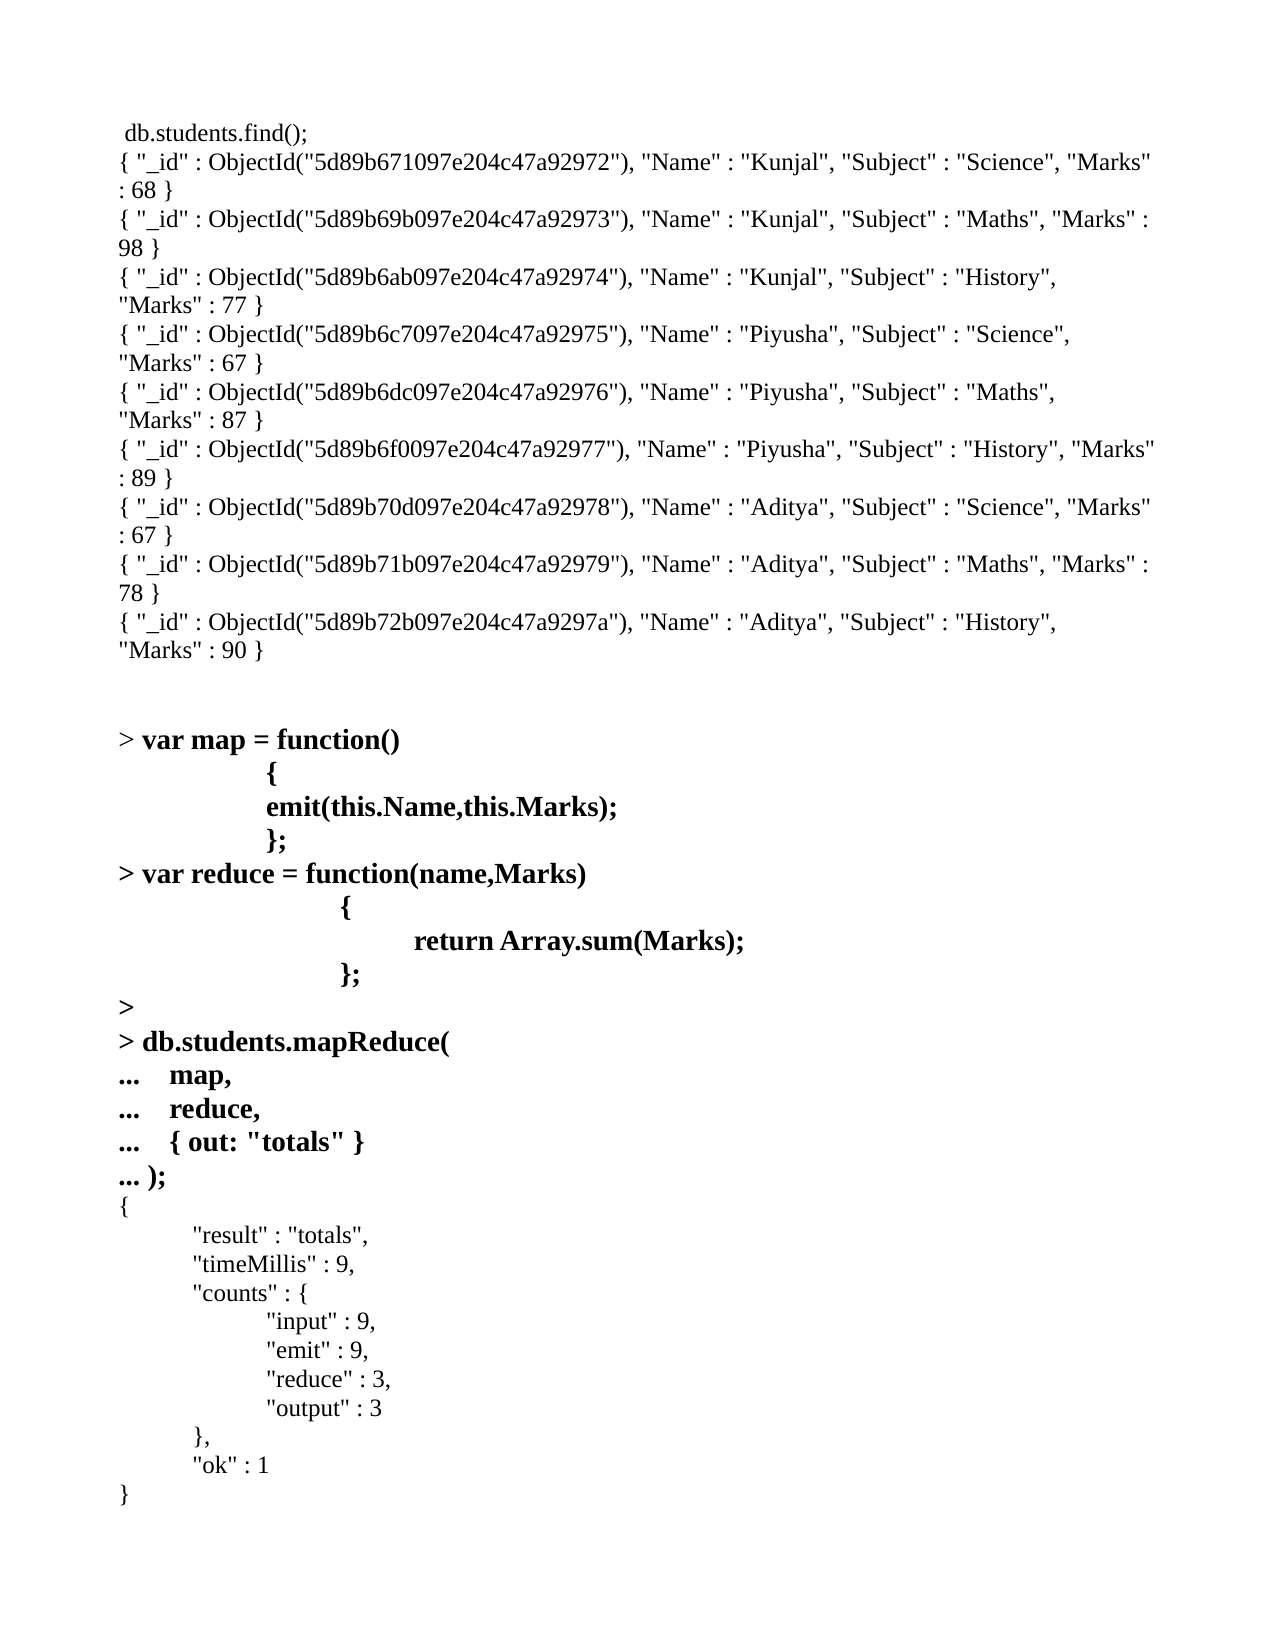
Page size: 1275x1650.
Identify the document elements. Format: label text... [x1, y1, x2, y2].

text "reduce" : 3, [118, 1364, 1157, 1393]
text "result" : "totals", [118, 1220, 1157, 1249]
text { "_id" : ObjectId("5d89b6ab097e204c47a92974"), "Name" : "Kunjal", "Subject" : "History", "Marks" : 77 } [118, 262, 1157, 319]
text }, [118, 1421, 1157, 1450]
text { [118, 889, 1157, 923]
text ... { out: "totals" } [118, 1124, 1157, 1158]
text { "_id" : ObjectId("5d89b71b097e204c47a92979"), "Name" : "Aditya", "Subject" : "Maths", "Marks" : 78 } [118, 549, 1157, 607]
text { "_id" : ObjectId("5d89b6f0097e204c47a92977"), "Name" : "Piyusha", "Subject" : "History", "Marks" : 89 } [118, 434, 1157, 492]
text { "_id" : ObjectId("5d89b671097e204c47a92972"), "Name" : "Kunjal", "Subject" : "Science", "Marks" : 68 } [118, 147, 1157, 204]
text "emit" : 9, [118, 1335, 1157, 1364]
text { [118, 755, 1157, 789]
text emit(this.Name,this.Marks); [118, 789, 1157, 822]
text { "_id" : ObjectId("5d89b6dc097e204c47a92976"), "Name" : "Piyusha", "Subject" : "Maths", "Marks" : 87 } [118, 377, 1157, 434]
text ... map, [118, 1057, 1157, 1091]
text > [118, 990, 1157, 1024]
text return Array.sum(Marks); [118, 923, 1157, 957]
text ... reduce, [118, 1091, 1157, 1124]
text "input" : 9, [118, 1306, 1157, 1335]
text }; [118, 957, 1157, 990]
text "counts" : { [118, 1278, 1157, 1306]
text { "_id" : ObjectId("5d89b69b097e204c47a92973"), "Name" : "Kunjal", "Subject" : "Maths", "Marks" : 98 } [118, 204, 1157, 262]
text > db.students.mapReduce( [118, 1024, 1157, 1057]
text "timeMillis" : 9, [118, 1249, 1157, 1278]
text { [118, 1191, 1157, 1220]
text ... ); [118, 1158, 1157, 1191]
text "ok" : 1 [118, 1450, 1157, 1479]
text { "_id" : ObjectId("5d89b72b097e204c47a9297a"), "Name" : "Aditya", "Subject" : "History", "Marks" : 90 } [118, 607, 1157, 664]
text > var map = function() [118, 722, 1157, 755]
text }; [118, 822, 1157, 856]
text { "_id" : ObjectId("5d89b70d097e204c47a92978"), "Name" : "Aditya", "Subject" : "Science", "Marks" : 67 } [118, 492, 1157, 549]
text db.students.find(); [118, 118, 1157, 147]
text "output" : 3 [118, 1393, 1157, 1421]
text } [118, 1479, 1157, 1508]
text { "_id" : ObjectId("5d89b6c7097e204c47a92975"), "Name" : "Piyusha", "Subject" : "Science", "Marks" : 67 } [118, 319, 1157, 377]
text > var reduce = function(name,Marks) [118, 856, 1157, 889]
